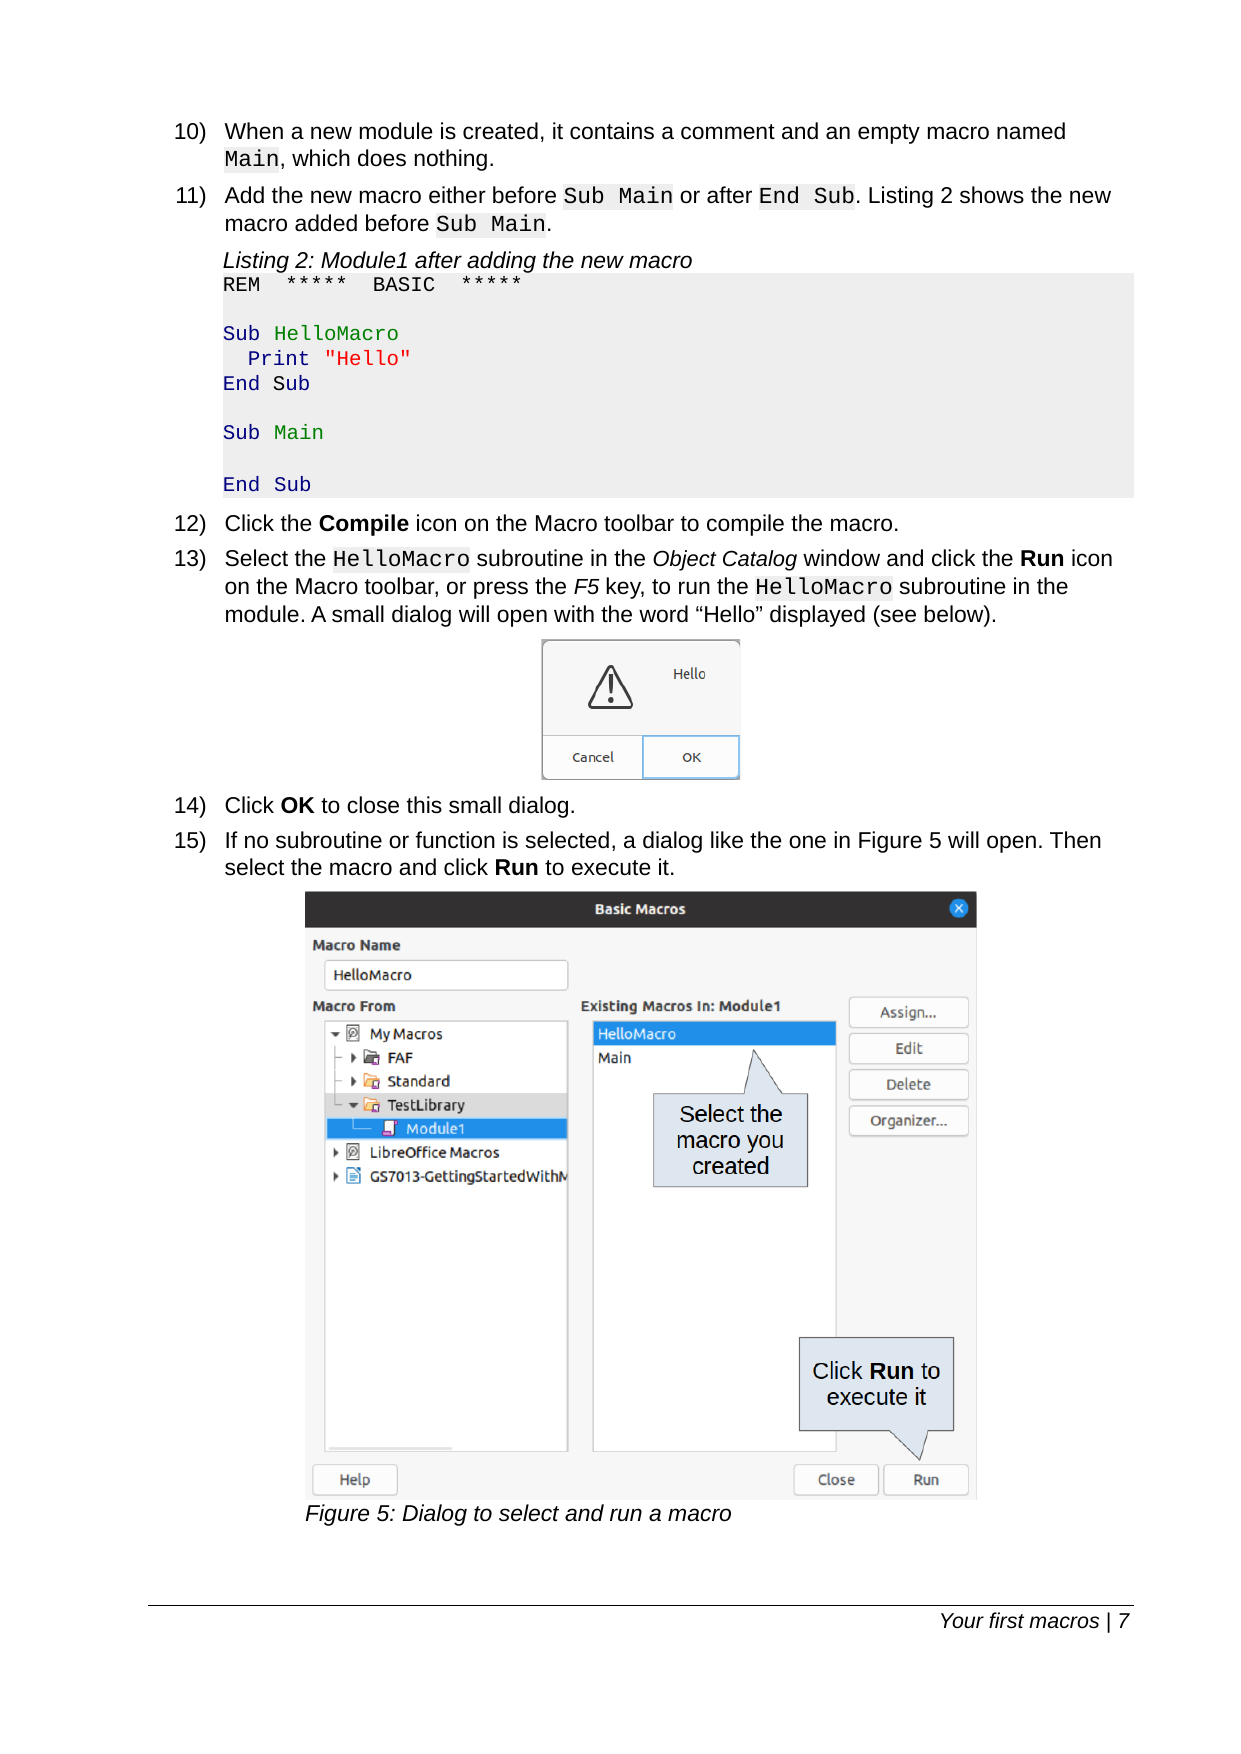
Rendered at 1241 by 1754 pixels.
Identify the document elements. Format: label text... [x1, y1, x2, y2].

picture [305, 891, 977, 1500]
list When a new module is created, it contains a comment and an empty macro named Main, which does nothing. [207, 118, 1134, 173]
text Figure 5: Dialog to select and run a macro [305, 1500, 977, 1526]
text End Sub [223, 373, 1134, 396]
text End Sub [223, 472, 1134, 498]
text Sub HelloMacro [223, 321, 1134, 347]
text Print "Hello" [223, 347, 1134, 373]
text Sub Main [223, 420, 1134, 446]
list Click OK to close this small dialog. [207, 792, 1134, 818]
text REM ***** BASIC ***** [223, 273, 1134, 297]
list Add the new macro either before Sub Main or after End Sub. Listing 2 shows the new macro added before Sub Main. [207, 182, 1134, 238]
text Listing 2: Module1 after adding the new macro [223, 247, 1134, 273]
list Select the HelloMacro subroutine in the Object Catalog window and click the Run icon on the Macro toolbar, or press the F5 key, to run the HelloMacro subroutine in the module. A small dialog will open with the word “Hello” displayed (see below). [207, 545, 1134, 628]
picture [541, 639, 741, 780]
list If no subroutine or function is selected, a dialog like the one in Figure 5 will open. Then select the macro and click Run to execute it. [207, 827, 1134, 880]
list Click the Compile icon on the Macro toolbar to compile the macro. [207, 509, 1134, 536]
